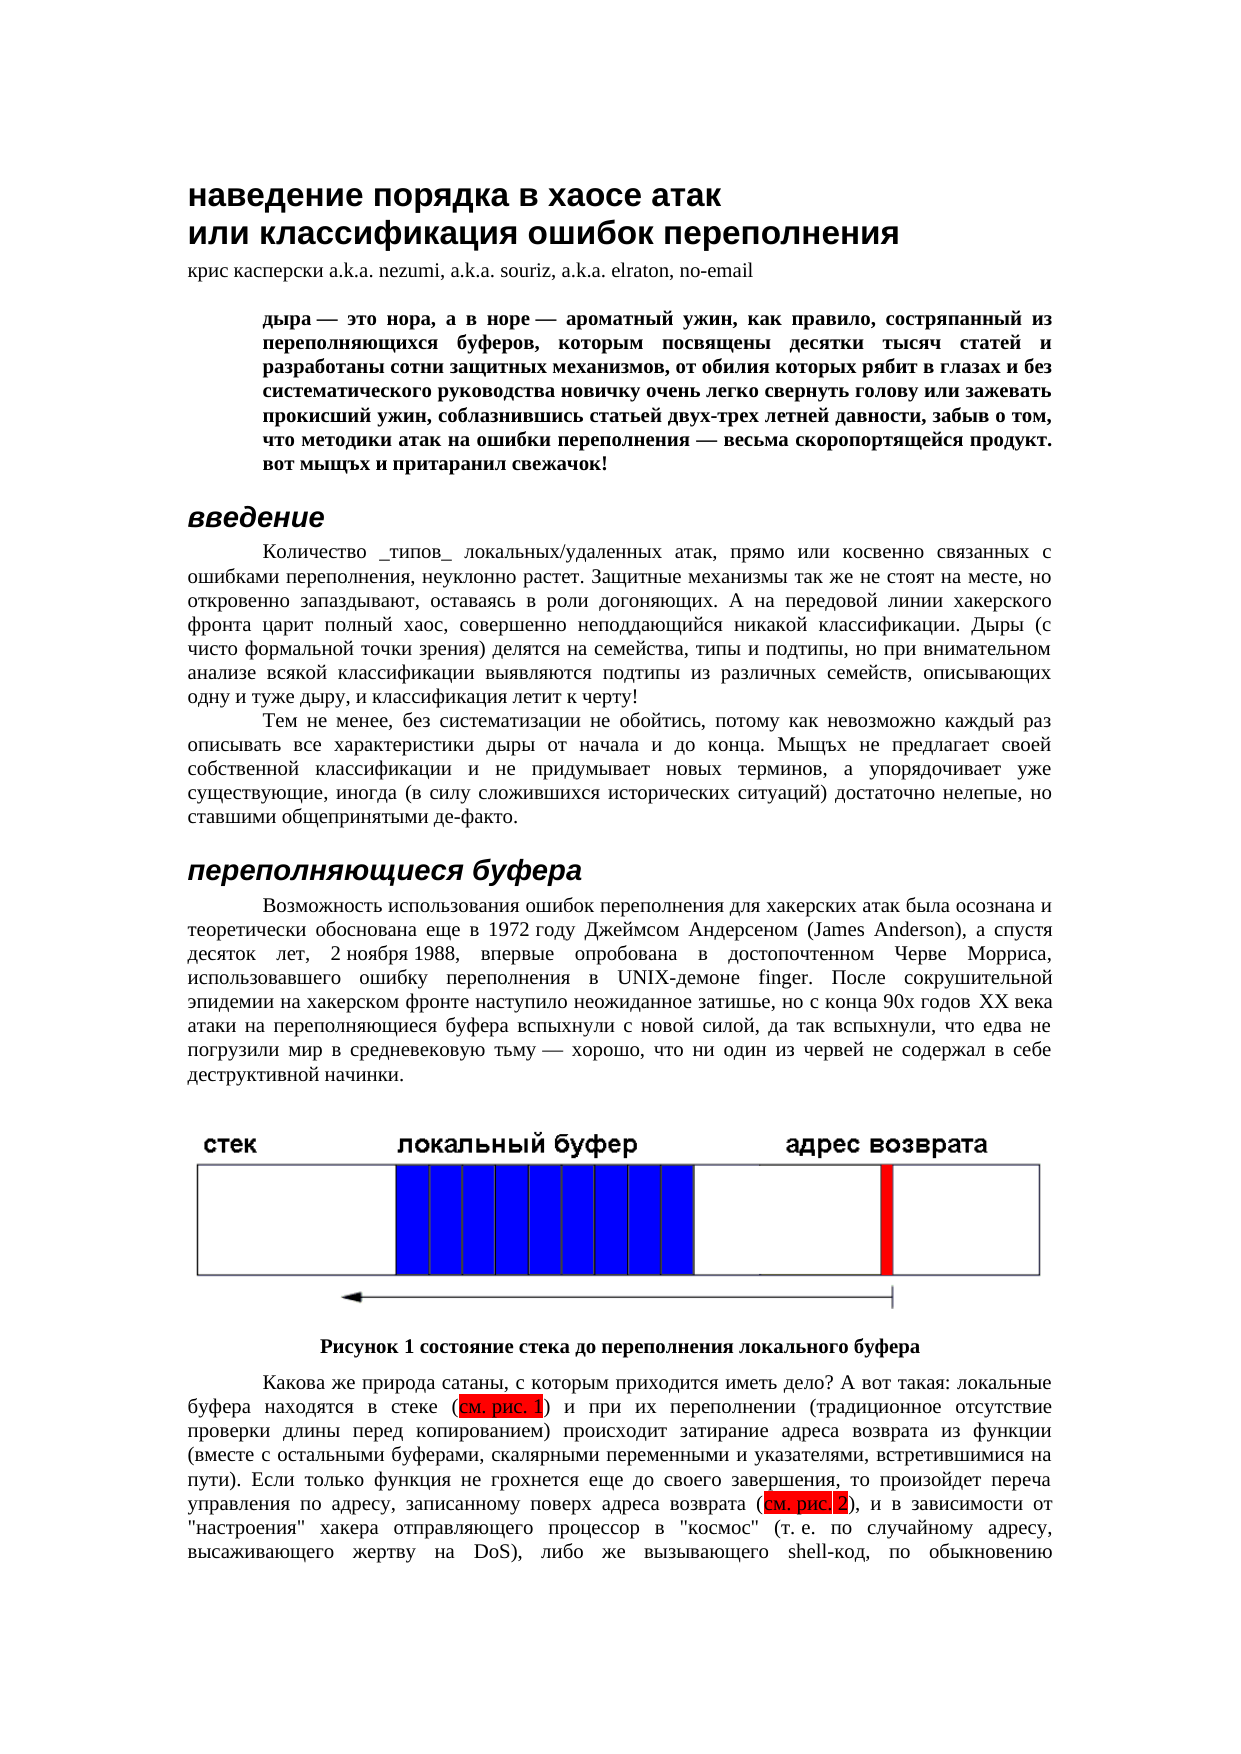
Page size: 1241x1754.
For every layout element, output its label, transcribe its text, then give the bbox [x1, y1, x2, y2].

text Какова же природа сатаны, с которым приходится иметь дело? А вот такая: локальные буфера находятся в стеке (см. рис. 1) и при их переполнении (традиционное отсутствие проверки длины перед копированием) происходит затирание адреса возврата из функции (вместе с остальными буферами, скалярными переменными и указателями, встретившимися на пути). Если только функция не грохнется еще до своего завершения, то произойдет переча управления по адресу, записанному поверх адреса возврата (см. рис. 2), и в зависимости от "настроения" хакера отправляющего процессор в "космос" (т. е. по случайному адресу, высаживающего жертву на DoS), либо же вызывающего shell-код, по обыкновению [187, 1370, 1053, 1563]
text Возможность использования ошибок переполнения для хакерских атак была осознана и теоретически обоснована еще в 1972 году Джеймсом Андерсеном (James Anderson), а спустя десяток лет, 2 ноября 1988, впервые опробована в достопочтенном Черве Морриса, использовавшего ошибку переполнения в UNIX-демоне finger. После сокрушительной эпидемии на хакерском фронте наступило неожиданное затишье, но с конца 90х годов XX века атаки на переполняющиеся буфера вспыхнули с новой силой, да так вспыхнули, что едва не погрузили мир в средневековую тьму — хорошо, что ни один из червей не содержал в себе деструктивной начинки. [187, 893, 1053, 1086]
text Рисунок 1 состояние стека до переполнения локального буфера [187, 1334, 1053, 1358]
text крис касперски a.k.a. nezumi, a.k.a. souriz, a.k.a. elraton, no-email [187, 258, 1053, 282]
picture [187, 1109, 1053, 1321]
subtitle введение [187, 500, 1053, 533]
text дыра — это нора, а в норе — ароматный ужин, как правило, состряпанный из переполняющихся буферов, которым посвящены десятки тысяч статей и разработаны сотни защитных механизмов, от обилия которых рябит в глазах и без систематического руководства новичку очень легко свернуть голову или зажевать прокисший ужин, соблазнившись статьей двух-трех летней давности, забыв о том, что методики атак на ошибки переполнения — весьма скоропортящейся продукт. вот мыщъх и притаранил свежачок! [262, 306, 1053, 475]
subtitle переполняющиеся буфера [187, 853, 1053, 887]
subtitle наведение порядка в хаосе атак или классификация ошибок переполнения [187, 175, 1053, 252]
text Тем не менее, без систематизации не обойтись, потому как невозможно каждый раз описывать все характеристики дыры от начала и до конца. Мыщъх не предлагает своей собственной классификации и не придумывает новых терминов, а упорядочивает уже существующие, иногда (в силу сложившихся исторических ситуаций) достаточно нелепые, но ставшими общепринятыми де-факто. [187, 708, 1053, 828]
text Количество _типов_ локальных/удаленных атак, прямо или косвенно связанных с ошибками переполнения, неуклонно растет. Защитные механизмы так же не стоят на месте, но откровенно запаздывают, оставаясь в роли догоняющих. А на передовой линии хакерского фронта царит полный хаос, совершенно неподдающийся никакой классификации. Дыры (с чисто формальной точки зрения) делятся на семейства, типы и подтипы, но при внимательном анализе всякой классификации выявляются подтипы из различных семейств, описывающих одну и туже дыру, и классификация летит к черту! [187, 539, 1053, 708]
